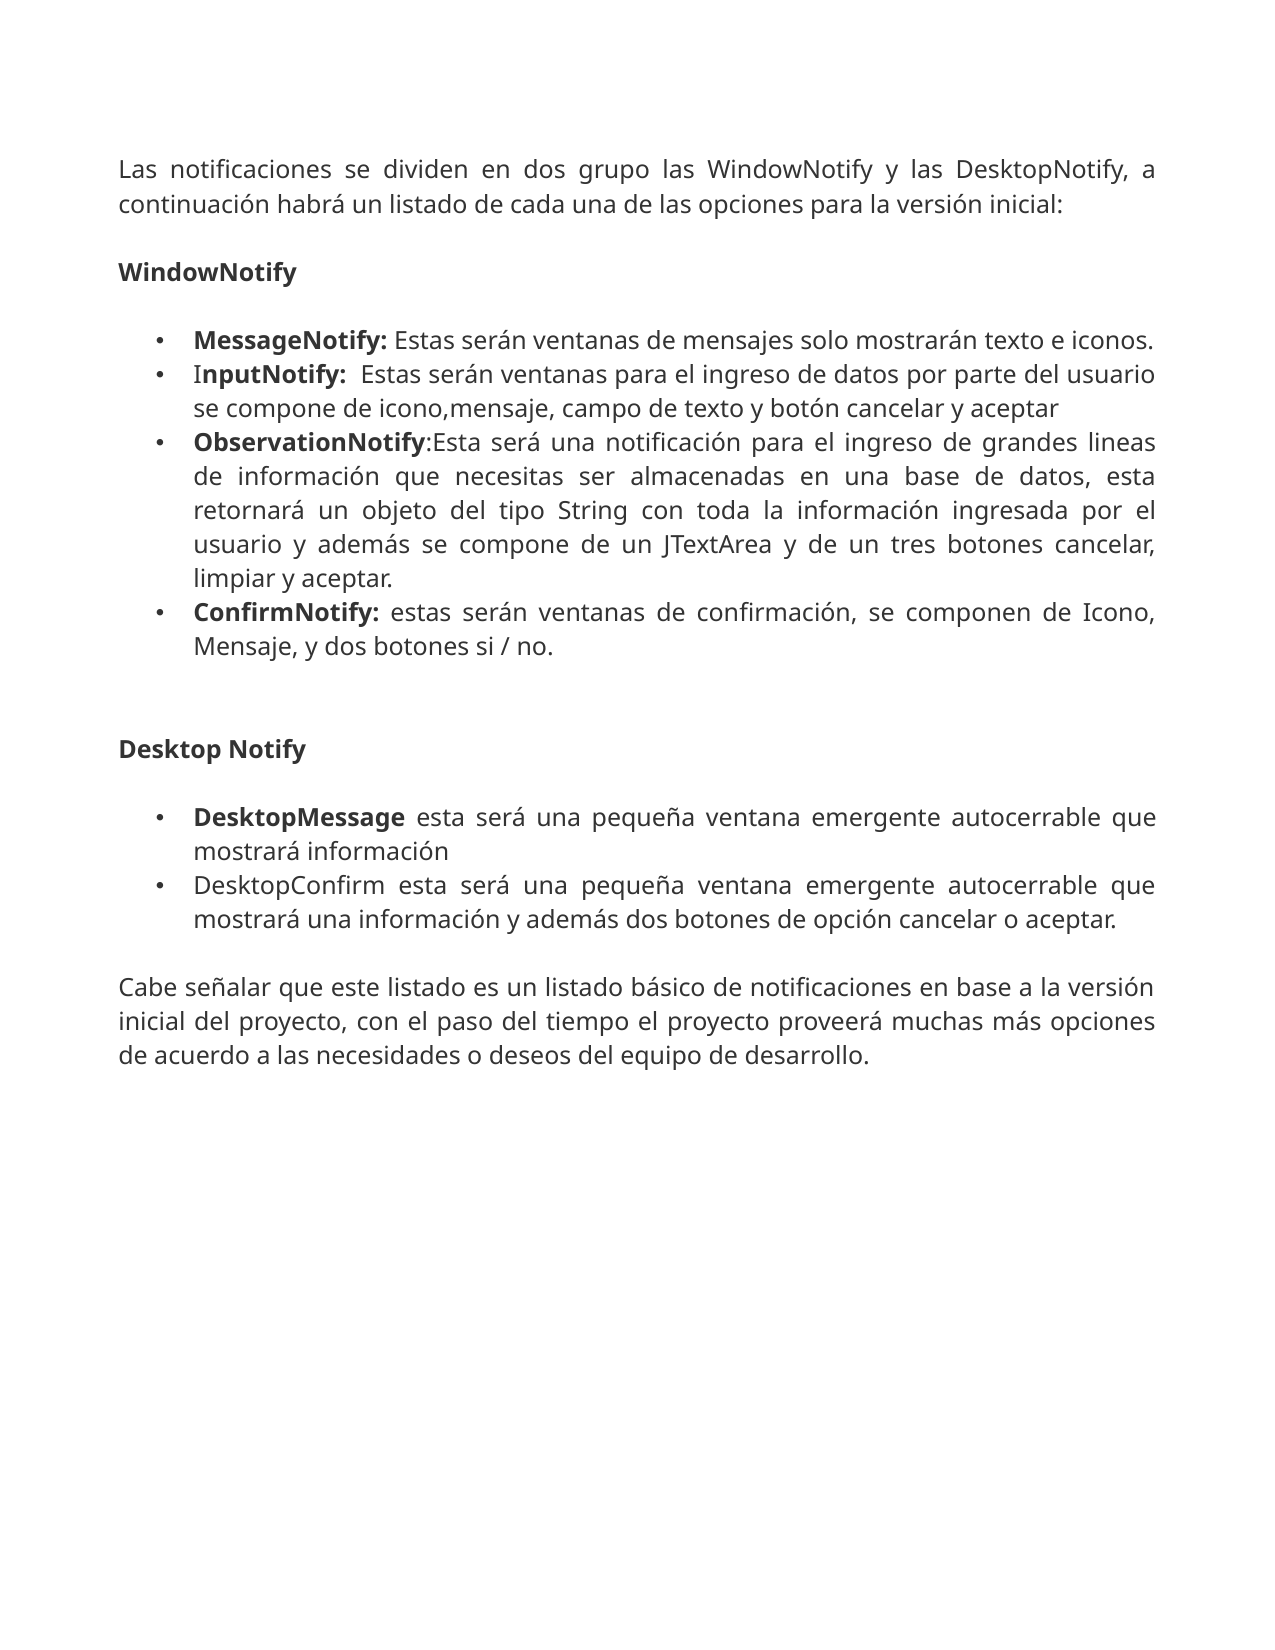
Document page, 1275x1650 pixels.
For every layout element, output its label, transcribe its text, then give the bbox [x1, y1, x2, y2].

list ObservationNotify:Esta será una notificación para el ingreso de grandes lineas de información que necesitas ser almacenadas en una base de datos, esta retornará un objeto del tipo String con toda la información ingresada por el usuario y además se compone de un JTextArea y de un tres botones cancelar, limpiar y aceptar. [156, 425, 1157, 595]
text Las notificaciones se dividen en dos grupo las WindowNotify y las DesktopNotify, a continuación habrá un listado de cada una de las opciones para la versión inicial: [118, 152, 1157, 220]
text Desktop Notify [118, 731, 1157, 765]
text Cabe señalar que este listado es un listado básico de notificaciones en base a la versión inicial del proyecto, con el paso del tiempo el proyecto proveerá muchas más opciones de acuerdo a las necesidades o deseos del equipo de desarrollo. [118, 970, 1157, 1072]
list ConfirmNotify: estas serán ventanas de confirmación, se componen de Icono, Mensaje, y dos botones si / no. [156, 595, 1157, 663]
list MessageNotify: Estas serán ventanas de mensajes solo mostrarán texto e iconos. [156, 322, 1157, 357]
list InputNotify: Estas serán ventanas para el ingreso de datos por parte del usuario se compone de icono,mensaje, campo de texto y botón cancelar y aceptar [156, 357, 1157, 425]
list DesktopConfirm esta será una pequeña ventana emergente autocerrable que mostrará una información y además dos botones de opción cancelar o aceptar. [156, 867, 1157, 936]
list DesktopMessage esta será una pequeña ventana emergente autocerrable que mostrará información [156, 799, 1157, 867]
text WindowNotify [118, 254, 1157, 288]
